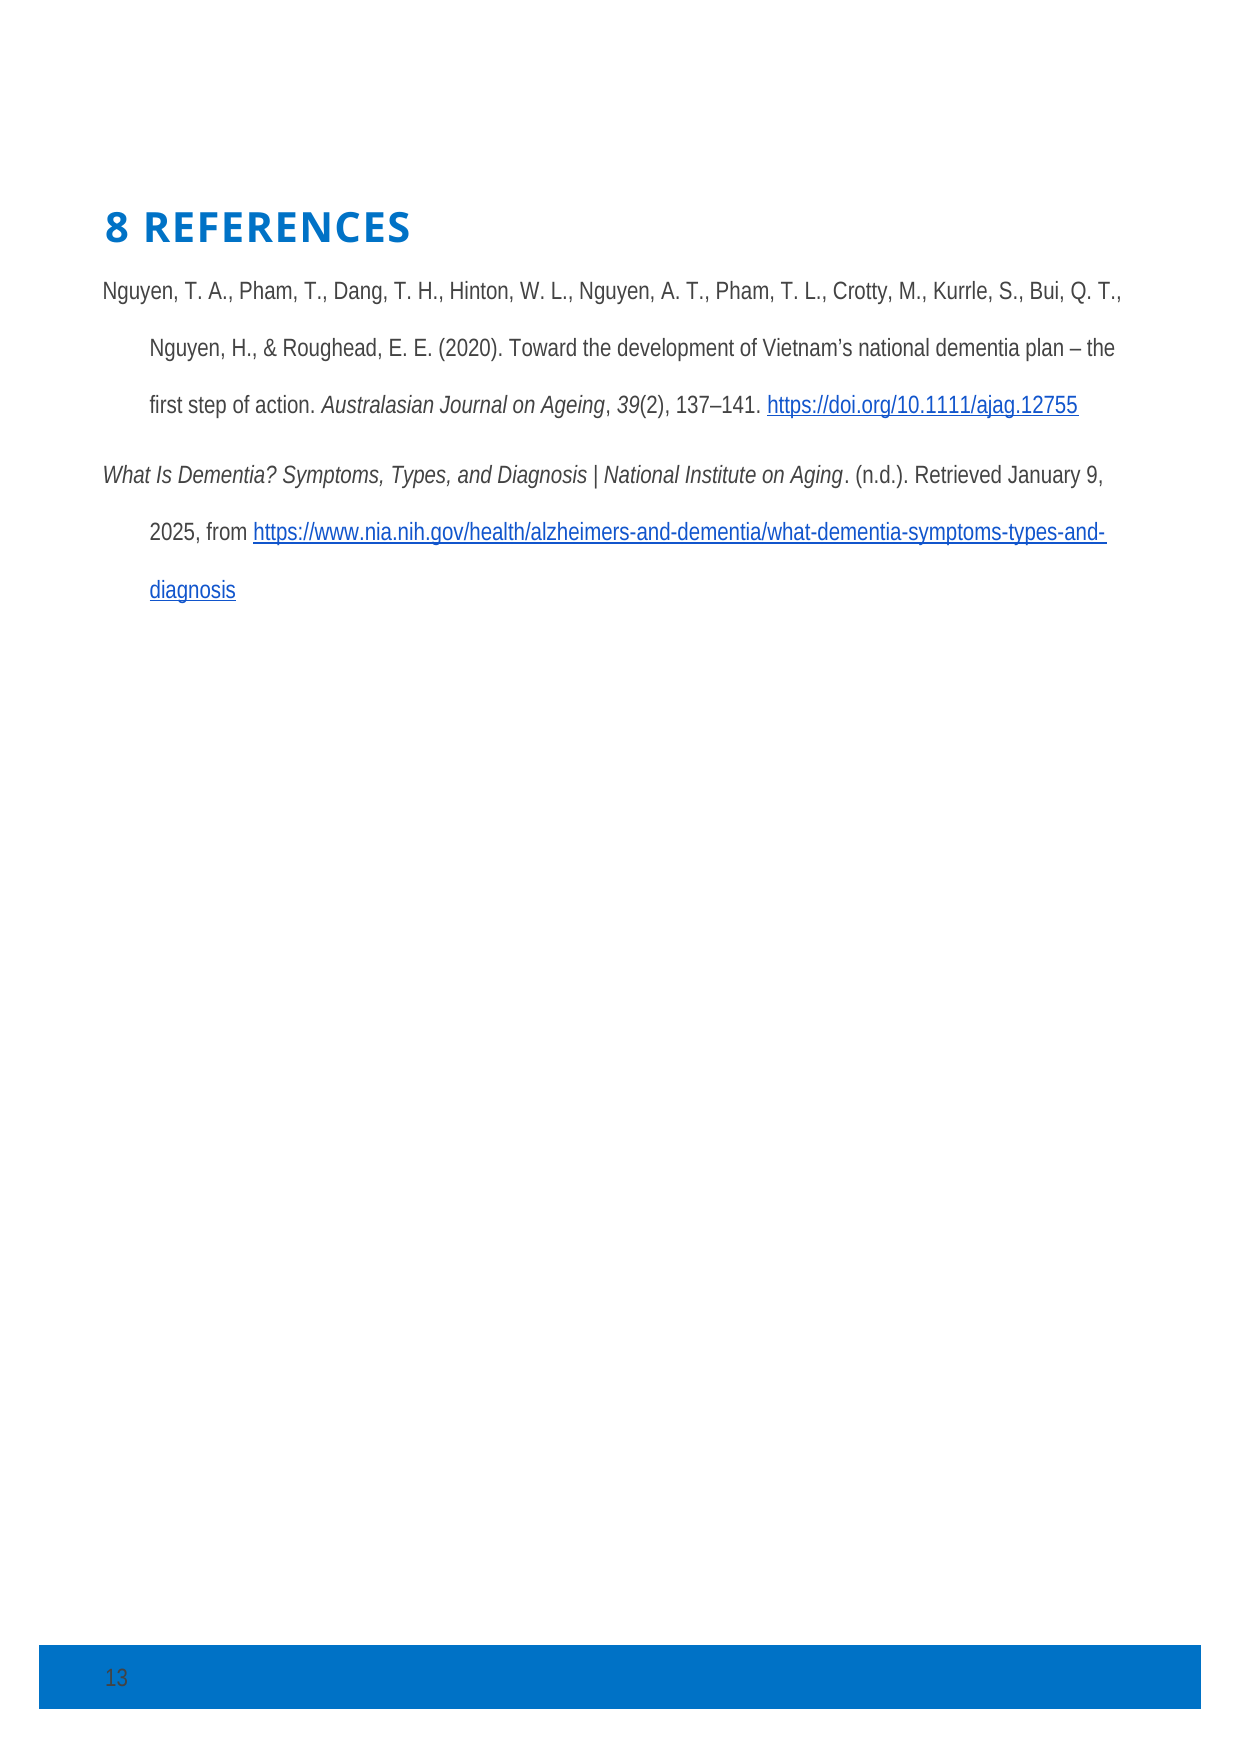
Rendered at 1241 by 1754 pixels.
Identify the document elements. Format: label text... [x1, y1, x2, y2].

text What Is Dementia? Symptoms, Types, and Diagnosis | National Institute on Aging. (n.d.). Retrieved January 9, 2025, from https://www.nia.nih.gov/health/alzheimers-and-dementia/what-dementia-symptoms-types-and-diagnosis [102, 460, 1135, 603]
subtitle 8 References [105, 198, 1135, 255]
text Nguyen, T. A., Pham, T., Dang, T. H., Hinton, W. L., Nguyen, A. T., Pham, T. L., Crotty, M., Kurrle, S., Bui, Q. T., Nguyen, H., & Roughead, E. E. (2020). Toward the development of Vietnam’s national dementia plan – the first step of action. Australasian Journal on Ageing, 39(2), 137–141. https://doi.org/10.1111/ajag.12755 [102, 276, 1135, 419]
